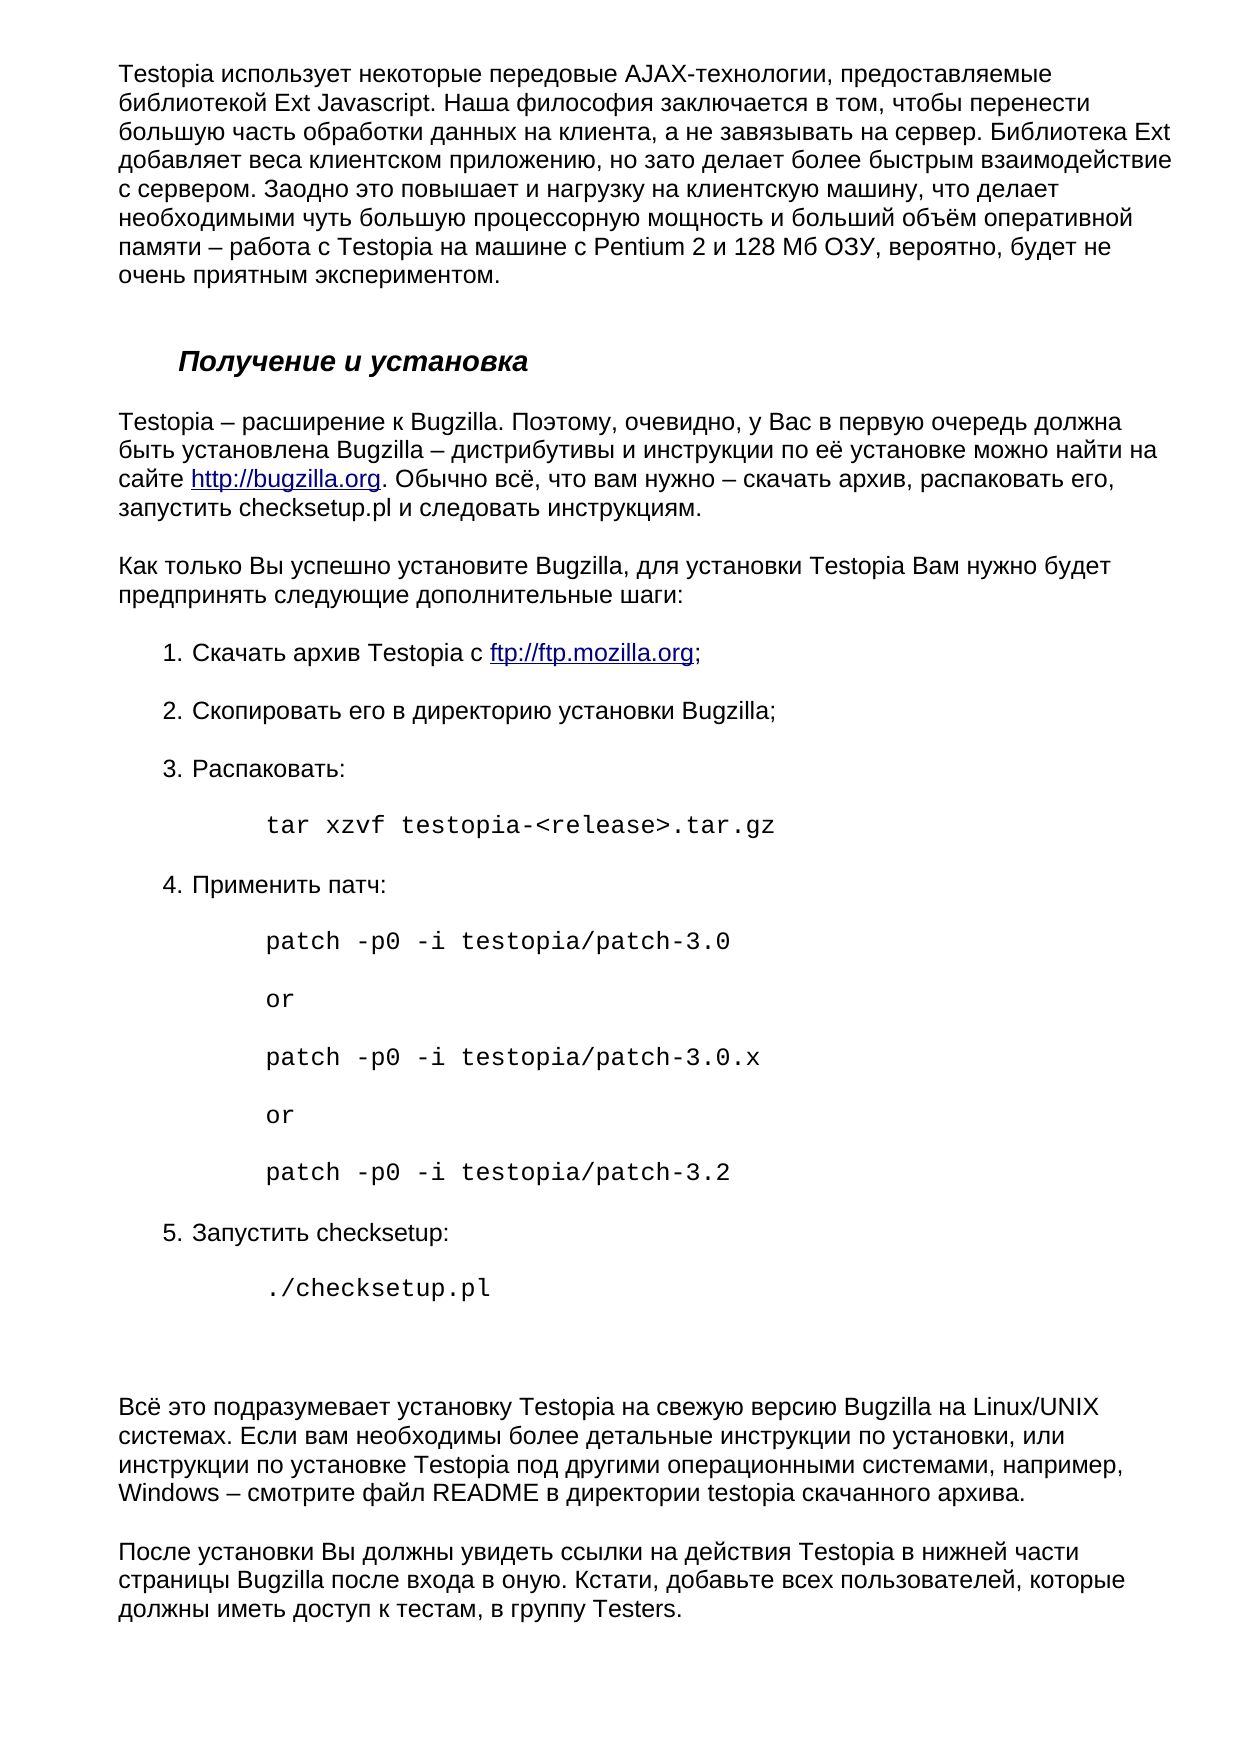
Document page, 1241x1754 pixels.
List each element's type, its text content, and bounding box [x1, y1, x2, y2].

list or [236, 1102, 1181, 1131]
text Testopia использует некоторые передовые AJAX-технологии, предоставляемые библиотекой Ext Javascript. Наша философия заключается в том, чтобы перенести большую часть обработки данных на клиента, а не завязывать на сервер. Библиотека Ext добавляет веса клиентском приложению, но зато делает более быстрым взаимодействие с сервером. Заодно это повышает и нагрузку на клиентскую машину, что делает необходимыми чуть большую процессорную мощность и больший объём оперативной памяти – работа с Testopia на машине с Pentium 2 и 128 Мб ОЗУ, вероятно, будет не очень приятным экспериментом. [118, 59, 1181, 289]
text После установки Вы должны увидеть ссылки на действия Testopia в нижней части страницы Bugzilla после входа в оную. Кстати, добавьте всех пользователей, которые должны иметь доступ к тестам, в группу Testers. [118, 1537, 1181, 1623]
list tar xzvf testopia-<release>.tar.gz [236, 813, 1181, 841]
list Скачать архив Testopia с ftp://ftp.mozilla.org; [162, 638, 1181, 667]
list patch -p0 -i testopia/patch-3.0 [236, 929, 1181, 957]
list Применить патч: [162, 871, 1181, 899]
subtitle Получение и установка [118, 343, 1181, 377]
text Всё это подразумевает установку Testopia на свежую версию Bugzilla на Linux/UNIX системах. Если вам необходимы более детальные инструкции по установки, или инструкции по установке Testopia под другими операционными системами, например, Windows – смотрите файл README в директории testopia скачанного архива. [118, 1392, 1181, 1507]
list Скопировать его в директорию установки Bugzilla; [162, 696, 1181, 725]
list Запустить checksetup: [162, 1218, 1181, 1247]
list Распаковать: [162, 754, 1181, 783]
text Testopia – расширение к Bugzilla. Поэтому, очевидно, у Вас в первую очередь должна быть установлена Bugzilla – дистрибутивы и инструкции по её установке можно найти на сайте http://bugzilla.org. Обычно всё, что вам нужно – скачать архив, распаковать его, запустить checksetup.pl и следовать инструкциям. [118, 407, 1181, 522]
list ./checksetup.pl [236, 1276, 1181, 1304]
list patch -p0 -i testopia/patch-3.0.x [236, 1044, 1181, 1073]
list or [236, 987, 1181, 1015]
text Как только Вы успешно установите Bugzilla, для установки Testopia Вам нужно будет предпринять следующие дополнительные шаги: [118, 551, 1181, 608]
list patch -p0 -i testopia/patch-3.2 [236, 1160, 1181, 1188]
